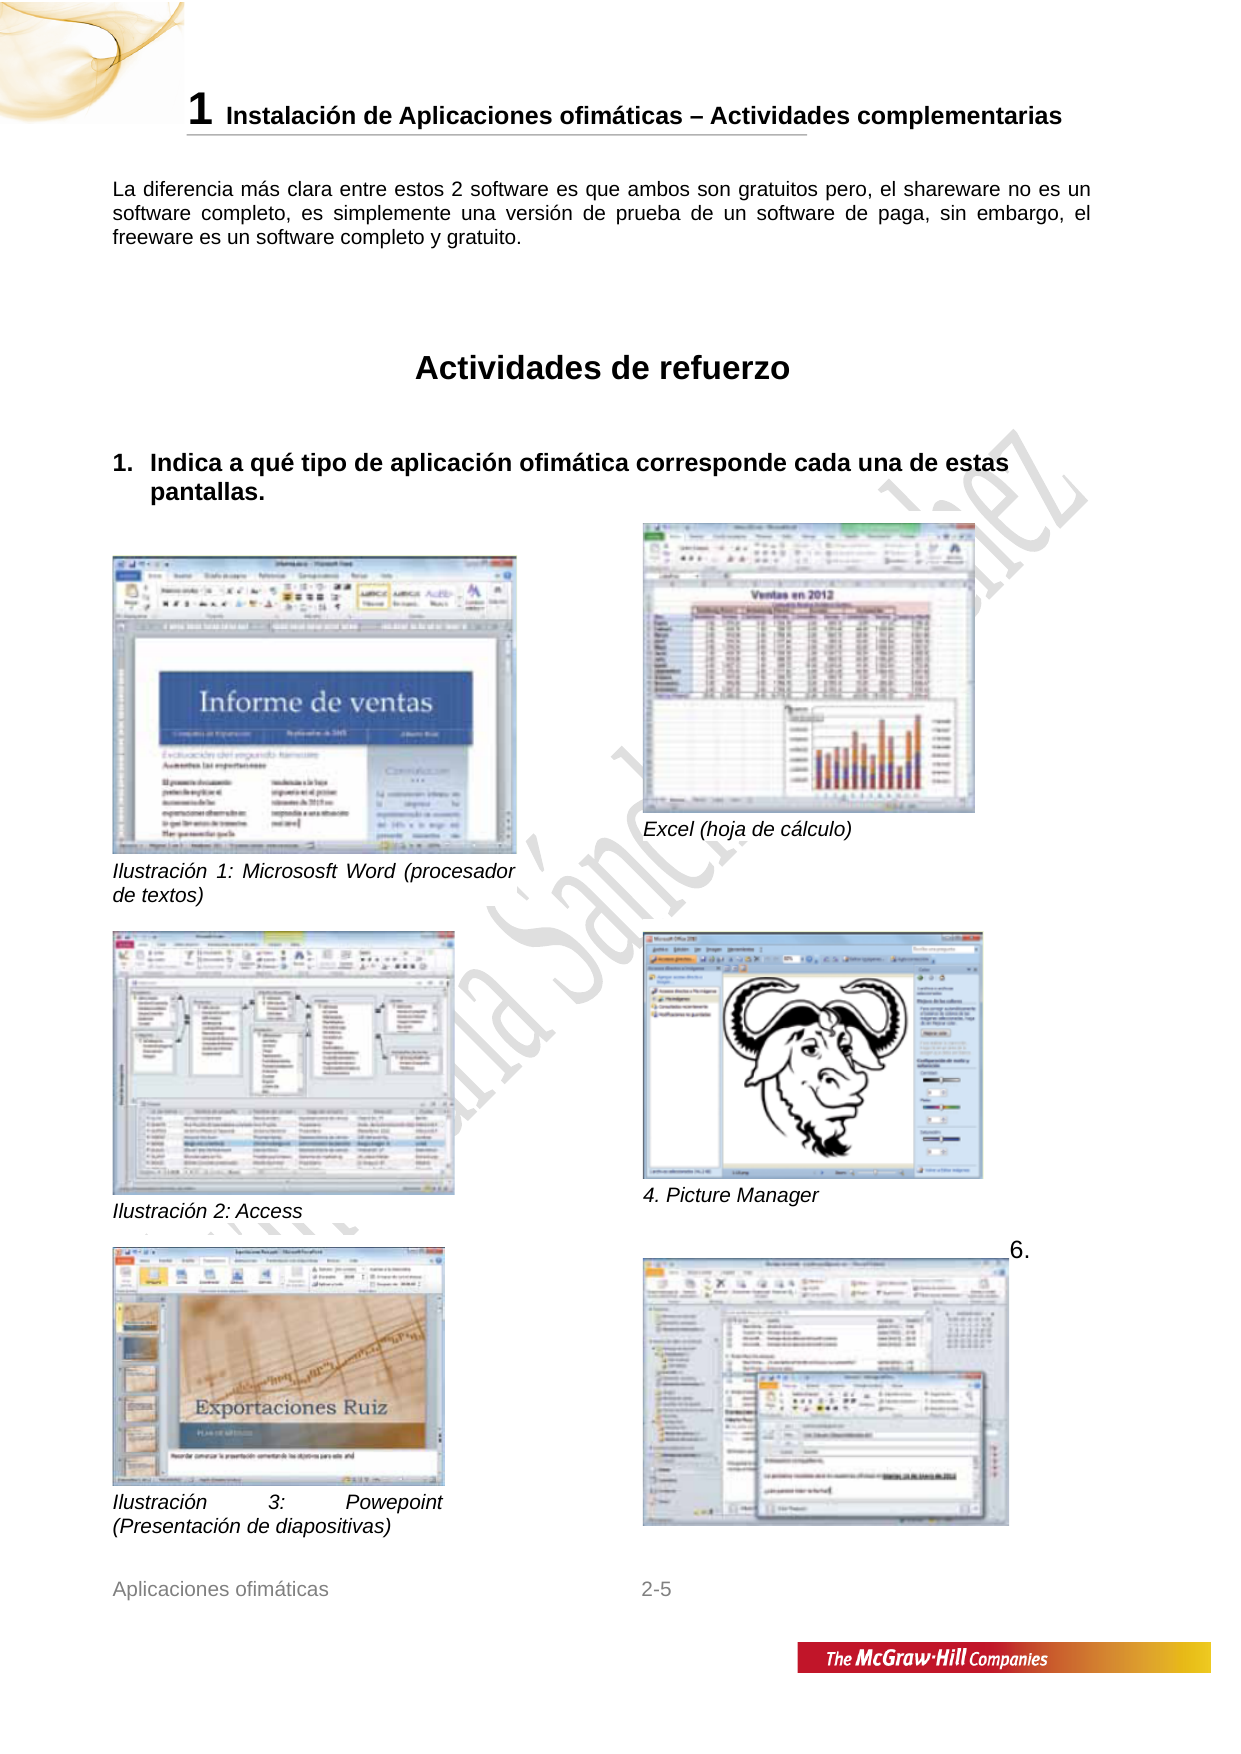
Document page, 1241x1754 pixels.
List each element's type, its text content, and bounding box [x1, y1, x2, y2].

subtitle Indica a qué tipo de aplicación ofimática corresponde cada una de estas pantallas. [1026, 448, 1092, 506]
text La diferencia más clara entre estos 2 software es que ambos son gratuitos pero, el shareware no es un software completo, es simplemente una versión de prueba de un software de paga, sin embargo, el freeware es un software completo y gratuito. [112, 177, 1092, 249]
subtitle Actividades de refuerzo [112, 349, 1092, 387]
picture [0, 2, 185, 124]
table_header [599, 851, 632, 895]
table_header [597, 914, 606, 919]
table_header [101, 511, 632, 919]
table_cell [101, 1235, 632, 1551]
table_cell [622, 919, 632, 929]
table_header [632, 910, 641, 919]
picture [112, 555, 518, 854]
picture [112, 931, 455, 1195]
table_cell [632, 919, 1093, 1235]
picture [642, 1258, 1010, 1526]
picture [642, 931, 984, 1179]
picture [112, 1247, 445, 1486]
table_header [632, 769, 642, 805]
table_cell 6. [632, 1235, 1093, 1551]
picture [642, 523, 975, 813]
subtitle Indica a qué tipo de aplicación ofimática corresponde cada una de estas pantallas. [112, 448, 993, 506]
subtitle Indica a qué tipo de aplicación ofimática corresponde cada una de estas pantallas. [989, 448, 1045, 506]
picture [797, 1642, 1211, 1673]
table_header [632, 511, 1093, 919]
table_cell [594, 919, 627, 952]
table_cell [101, 919, 632, 1235]
